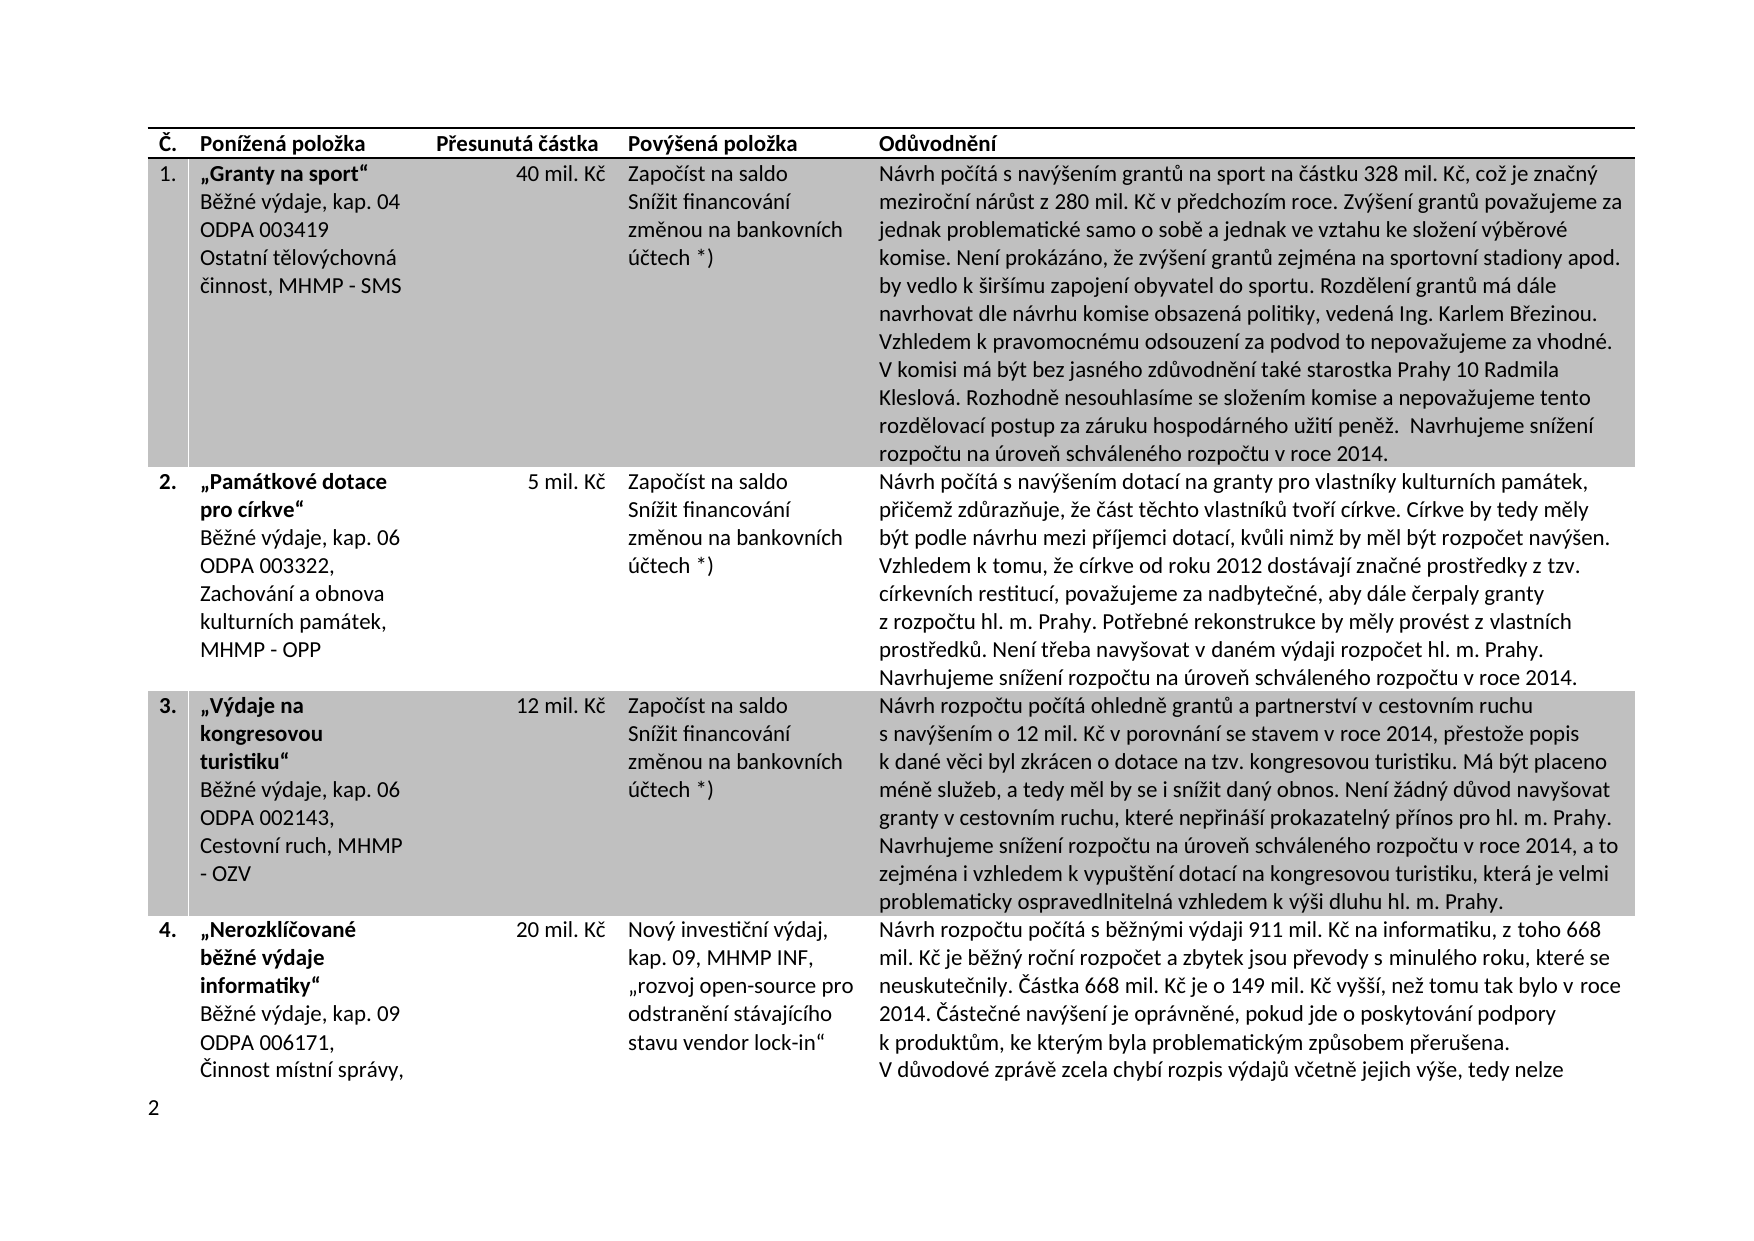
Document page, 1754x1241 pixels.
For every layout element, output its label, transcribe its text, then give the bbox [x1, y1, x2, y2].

table_cell 4. [148, 916, 188, 1084]
table_cell 40 mil. Kč [425, 159, 617, 467]
table_cell Nový investiční výdaj, kap. 09, MHMP INF, „rozvoj open-source pro odstranění stávajícího stavu vendor lock-in“ [617, 916, 868, 1084]
table_cell „Památkové dotace pro církve“ Běžné výdaje, kap. 06 ODPA 003322, Zachování a obnova kulturních památek, MHMP - OPP [189, 467, 425, 691]
table_cell Návrh rozpočtu počítá ohledně grantů a partnerství v cestovním ruchu s navýšením o 12 mil. Kč v porovnání se stavem v roce 2014, přestože popis k dané věci byl zkrácen o dotace na tzv. kongresovou turistiku. Má být placeno méně služeb, a tedy měl by se i snížit daný obnos. Není žádný důvod navyšovat granty v cestovním ruchu, které nepřináší prokazatelný přínos pro hl. m. Prahy. Navrhujeme snížení rozpočtu na úroveň schváleného rozpočtu v roce 2014, a to zejména i vzhledem k vypuštění dotací na kongresovou turistiku, která je velmi problematicky ospravedlnitelná vzhledem k výši dluhu hl. m. Prahy. [868, 691, 1635, 916]
table_cell Návrh počítá s navýšením dotací na granty pro vlastníky kulturních památek, přičemž zdůrazňuje, že část těchto vlastníků tvoří církve. Církve by tedy měly být podle návrhu mezi příjemci dotací, kvůli nimž by měl být rozpočet navýšen. Vzhledem k tomu, že církve od roku 2012 dostávají značné prostředky z tzv. církevních restitucí, považujeme za nadbytečné, aby dále čerpaly granty z rozpočtu hl. m. Prahy. Potřebné rekonstrukce by měly provést z vlastních prostředků. Není třeba navyšovat v daném výdaji rozpočet hl. m. Prahy. Navrhujeme snížení rozpočtu na úroveň schváleného rozpočtu v roce 2014. [868, 467, 1635, 691]
table_cell „Granty na sport“ Běžné výdaje, kap. 04 ODPA 003419 Ostatní tělovýchovná činnost, MHMP - SMS [189, 159, 425, 467]
table_cell 1. [148, 159, 188, 467]
table_cell 20 mil. Kč [425, 916, 617, 1084]
table_cell 5 mil. Kč [425, 467, 617, 691]
table_header Povýšená položka [617, 129, 868, 157]
table_cell 3. [148, 691, 188, 916]
table_header Odůvodnění [868, 129, 1635, 157]
table_cell „Nerozklíčované běžné výdaje informatiky“ Běžné výdaje, kap. 09 ODPA 006171, Činnost místní správy, [189, 916, 425, 1084]
table_header Č. [148, 129, 188, 157]
table_cell 2. [148, 467, 188, 691]
table_cell Návrh počítá s navýšením grantů na sport na částku 328 mil. Kč, což je značný meziroční nárůst z 280 mil. Kč v předchozím roce. Zvýšení grantů považujeme za jednak problematické samo o sobě a jednak ve vztahu ke složení výběrové komise. Není prokázáno, že zvýšení grantů zejména na sportovní stadiony apod. by vedlo k širšímu zapojení obyvatel do sportu. Rozdělení grantů má dále navrhovat dle návrhu komise obsazená politiky, vedená Ing. Karlem Březinou. Vzhledem k pravomocnému odsouzení za podvod to nepovažujeme za vhodné. V komisi má být bez jasného zdůvodnění také starostka Prahy 10 Radmila Kleslová. Rozhodně nesouhlasíme se složením komise a nepovažujeme tento rozdělovací postup za záruku hospodárného užití peněž. Navrhujeme snížení rozpočtu na úroveň schváleného rozpočtu v roce 2014. [868, 159, 1635, 467]
table_cell Započíst na saldo Snížit financování změnou na bankovních účtech *) [617, 691, 868, 916]
table_cell Návrh rozpočtu počítá s běžnými výdaji 911 mil. Kč na informatiku, z toho 668 mil. Kč je běžný roční rozpočet a zbytek jsou převody s minulého roku, které se neuskutečnily. Částka 668 mil. Kč je o 149 mil. Kč vyšší, než tomu tak bylo v roce 2014. Částečné navýšení je oprávněné, pokud jde o poskytování podpory k produktům, ke kterým byla problematickým způsobem přerušena. V důvodové zprávě zcela chybí rozpis výdajů včetně jejich výše, tedy nelze [868, 916, 1635, 1084]
table_cell Započíst na saldo Snížit financování změnou na bankovních účtech *) [617, 159, 868, 467]
table_cell „Výdaje na kongresovou turistiku“ Běžné výdaje, kap. 06 ODPA 002143, Cestovní ruch, MHMP - OZV [189, 691, 425, 916]
table_cell Započíst na saldo Snížit financování změnou na bankovních účtech *) [617, 467, 868, 691]
table_cell 12 mil. Kč [425, 691, 617, 916]
table_header Ponížená položka [189, 129, 425, 157]
table_header Přesunutá částka [425, 129, 617, 157]
